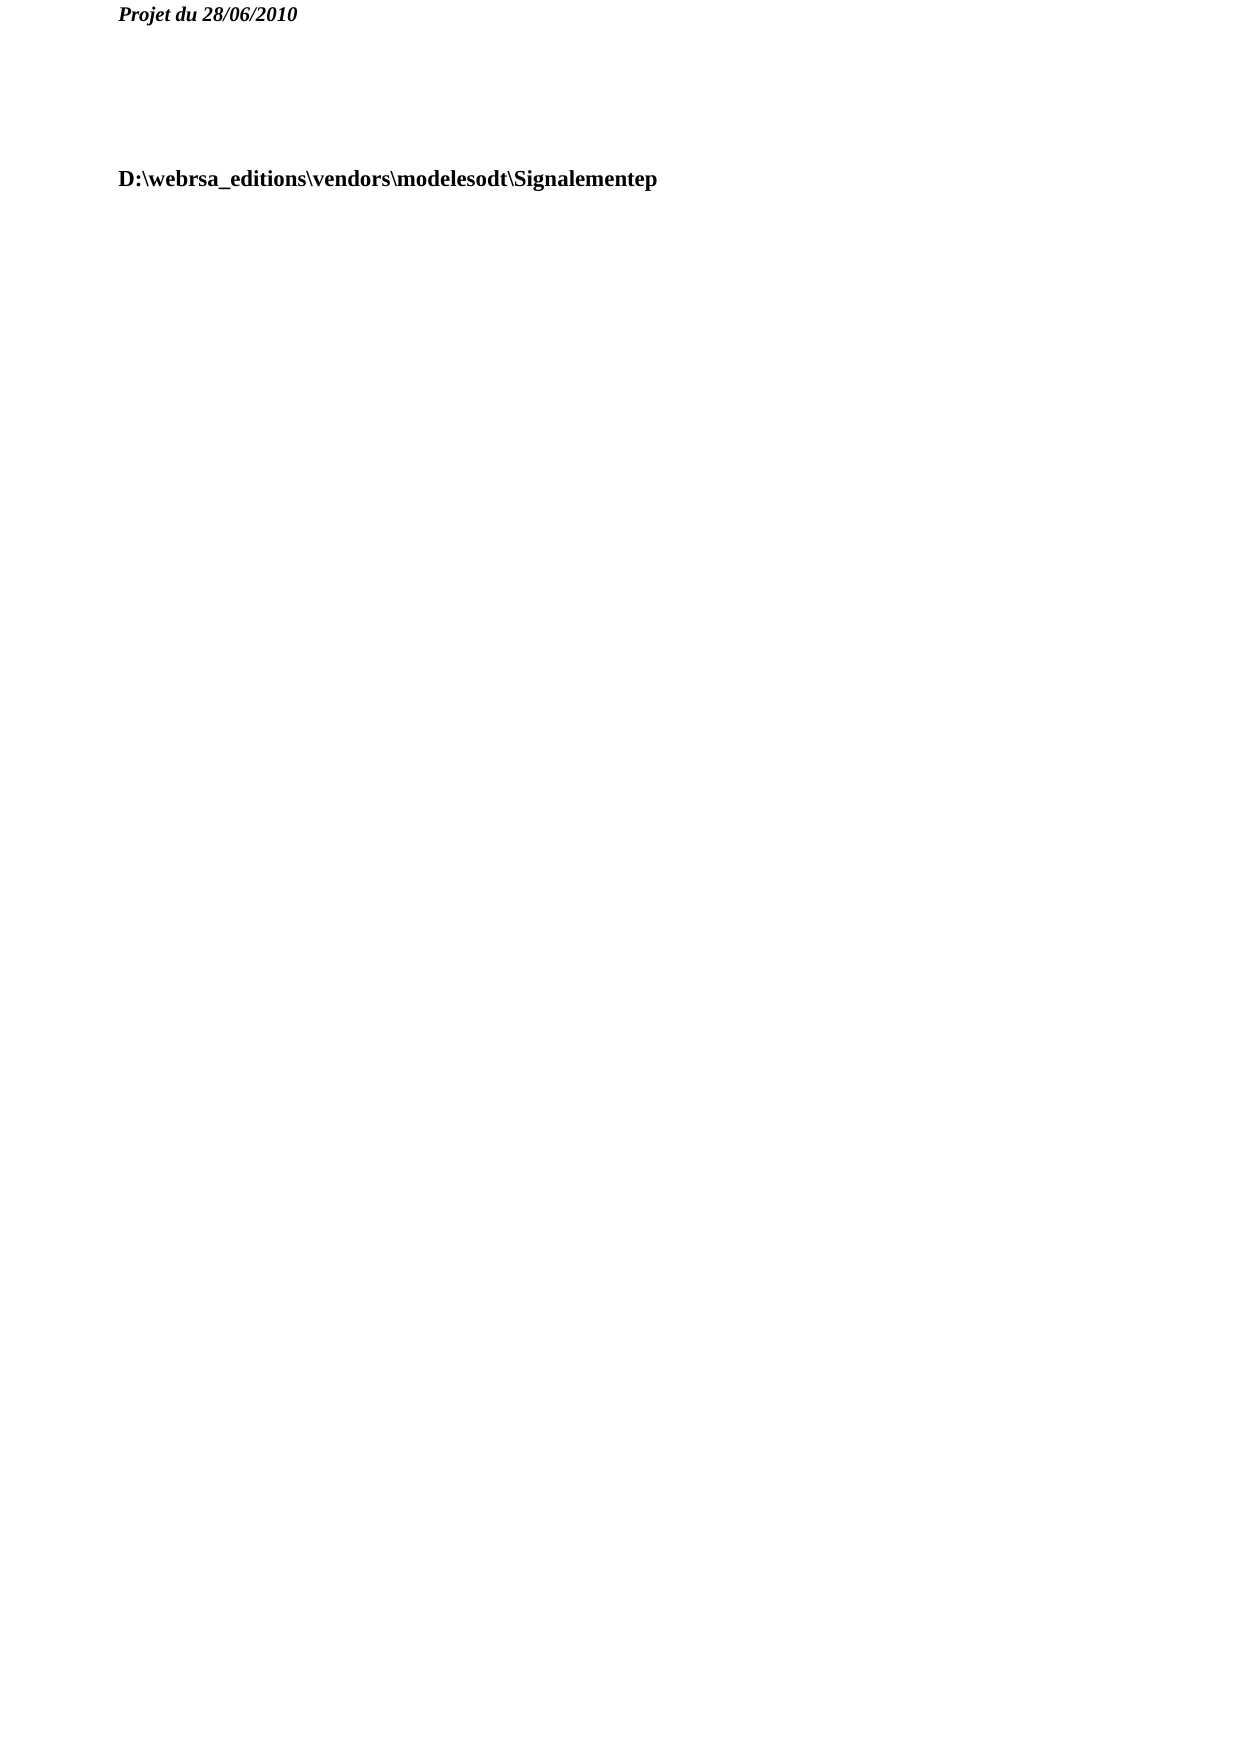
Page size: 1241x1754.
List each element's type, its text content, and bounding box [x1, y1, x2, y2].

text D:\webrsa_editions\vendors\modelesodt\Signalementep [118, 164, 1152, 191]
